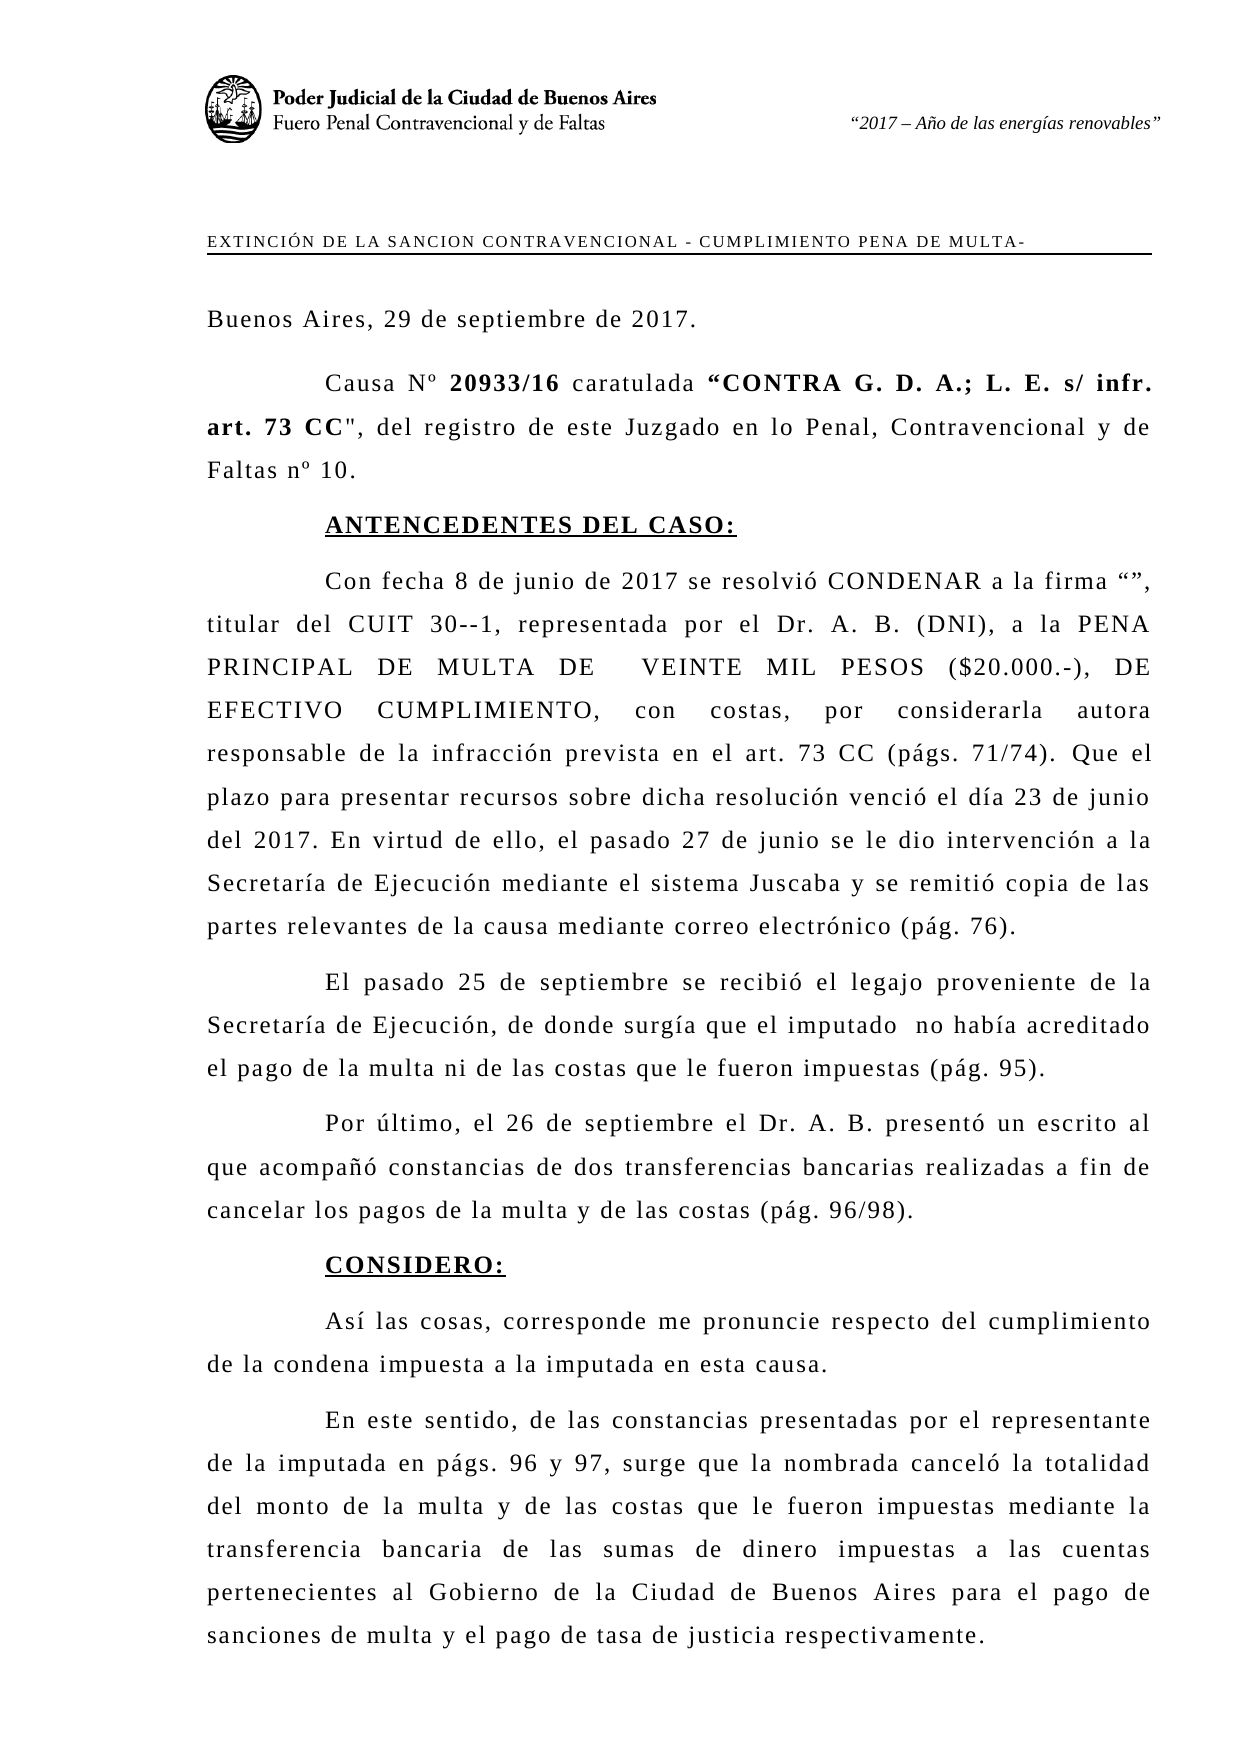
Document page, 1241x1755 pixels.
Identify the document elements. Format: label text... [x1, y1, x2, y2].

text Buenos Aires, 29 de septiembre de 2017. [207, 304, 1152, 333]
text En este sentido, de las constancias presentadas por el representante de la imputada en págs. 96 y 97, surge que la nombrada canceló la totalidad del monto de la multa y de las costas que le fueron impuestas mediante la transferencia bancaria de las sumas de dinero impuestas a las cuentas pertenecientes al Gobierno de la Ciudad de Buenos Aires para el pago de sanciones de multa y el pago de tasa de justicia respectivamente. [207, 1405, 1152, 1649]
text Por último, el 26 de septiembre el Dr. A. B. presentó un escrito al que acompañó constancias de dos transferencias bancarias realizadas a fin de cancelar los pagos de la multa y de las costas (pág. 96/98). [207, 1108, 1152, 1223]
text Causa Nº 20933/16 caratulada “CONTRA G. D. A.; L. E. s/ infr. art. 73 CC", del registro de este Juzgado en lo Penal, Contravencional y de Faltas nº 10. [207, 368, 1152, 483]
text EXTINCIÓN DE LA SANCION CONTRAVENCIONAL - CUMPLIMIENTO PENA DE MULTA- [207, 232, 1152, 253]
text ANTENCEDENTES DEL CASO: [207, 510, 1152, 539]
text Con fecha 8 de junio de 2017 se resolvió CONDENAR a la firma “”, titular del CUIT 30--1, representada por el Dr. A. B. (DNI), a la PENA PRINCIPAL DE MULTA DE VEINTE MIL PESOS ($20.000.-), DE EFECTIVO CUMPLIMIENTO, con costas, por considerarla autora responsable de la infracción prevista en el art. 73 CC (págs. 71/74). Que el plazo para presentar recursos sobre dicha resolución venció el día 23 de junio del 2017. En virtud de ello, el pasado 27 de junio se le dio intervención a la Secretaría de Ejecución mediante el sistema Juscaba y se remitió copia de las partes relevantes de la causa mediante correo electrónico (pág. 76). [207, 566, 1152, 940]
text El pasado 25 de septiembre se recibió el legajo proveniente de la Secretaría de Ejecución, de donde surgía que el imputado no había acreditado el pago de la multa ni de las costas que le fueron impuestas (pág. 95). [207, 967, 1152, 1082]
text CONSIDERO: [207, 1250, 1152, 1279]
text Así las cosas, corresponde me pronuncie respecto del cumplimiento de la condena impuesta a la imputada en esta causa. [207, 1306, 1152, 1378]
